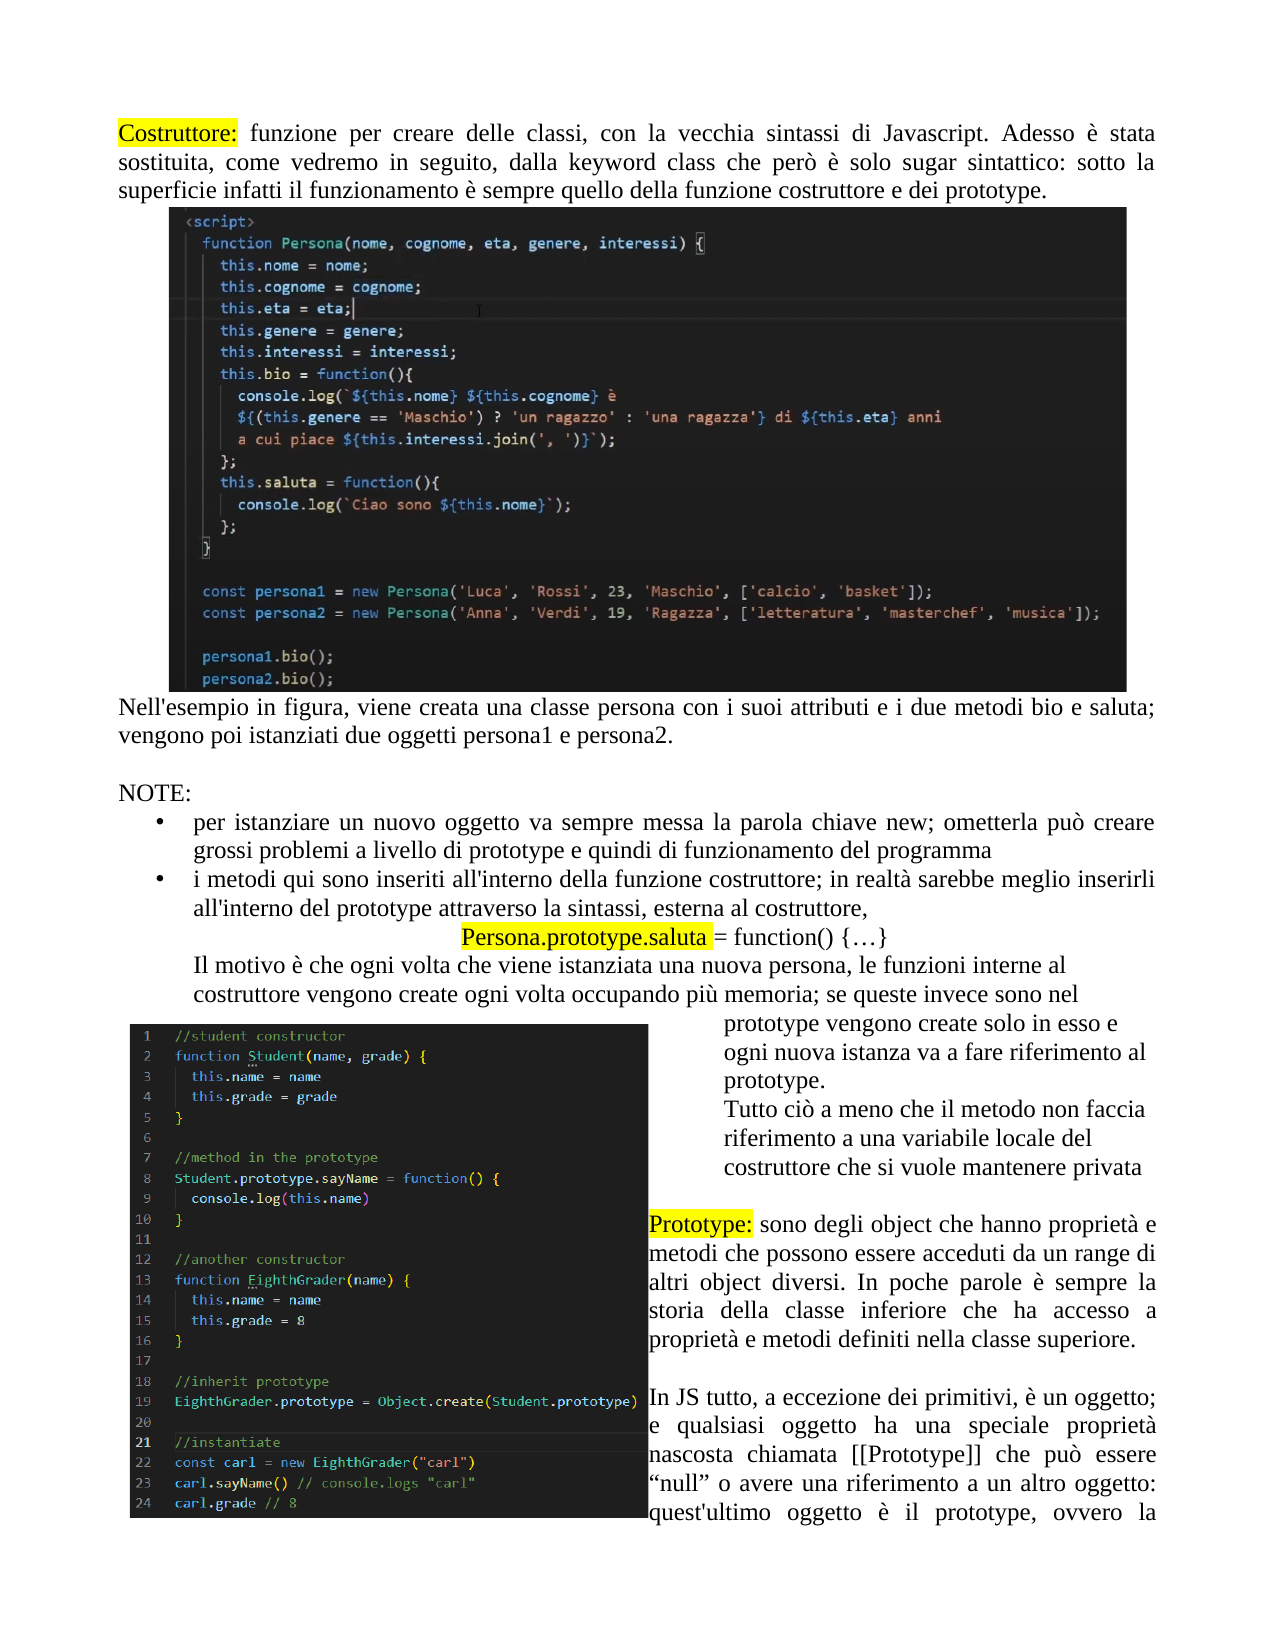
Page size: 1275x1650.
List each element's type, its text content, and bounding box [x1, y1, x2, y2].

list Tutto ciò a meno che il metodo non faccia riferimento a una variabile locale del costruttore che si vuole mantenere privata [649, 1094, 1157, 1180]
text In JS tutto, a eccezione dei primitivi, è un oggetto; e qualsiasi oggetto ha una speciale proprietà nascosta chiamata [[Prototype]] che può essere “null” o avere una riferimento a un altro oggetto: quest'ultimo oggetto è il prototype, ovvero la classe genitore. [649, 1382, 1157, 1525]
picture [168, 207, 1127, 692]
list per istanziare un nuovo oggetto va sempre messa la parola chiave new; ometterla può creare grossi problemi a livello di prototype e quindi di funzionamento del programma [156, 807, 1157, 864]
list Persona.prototype.saluta = function() {…} [156, 922, 1157, 950]
text Prototype: sono degli object che hanno proprietà e metodi che possono essere acceduti da un range di altri object diversi. In poche parole è sempre la storia della classe inferiore che ha accesso a proprietà e metodi definiti nella classe superiore. [649, 1209, 1157, 1353]
text In JS tutto, a eccezione dei primitivi, è un oggetto; e qualsiasi oggetto ha una speciale proprietà nascosta chiamata [[Prototype]] che può essere “null” o avere una riferimento a un altro oggetto: quest'ultimo oggetto è il prototype, ovvero la classe genitore. [118, 1382, 657, 1525]
text NOTE: [118, 778, 1157, 807]
text Costruttore: funzione per creare delle classi, con la vecchia sintassi di Javascript. Adesso è stata sostituita, come vedremo in seguito, dalla keyword class che però è solo sugar sintattico: sotto la superficie infatti il funzionamento è sempre quello della funzione costruttore e dei prototype. [118, 118, 1157, 204]
list i metodi qui sono inseriti all'interno della funzione costruttore; in realtà sarebbe meglio inserirli all'interno del prototype attraverso la sintassi, esterna al costruttore, [156, 864, 1157, 922]
picture [129, 1024, 649, 1518]
text Nell'esempio in figura, viene creata una classe persona con i suoi attributi e i due metodi bio e saluta; vengono poi istanziati due oggetti persona1 e persona2. [118, 204, 1157, 749]
list Il motivo è che ogni volta che viene istanziata una nuova persona, le funzioni interne al costruttore vengono create ogni volta occupando più memoria; se queste invece sono nel prototype vengono create solo in esso e ogni nuova istanza va a fare riferimento al prototype. [156, 950, 1157, 1094]
